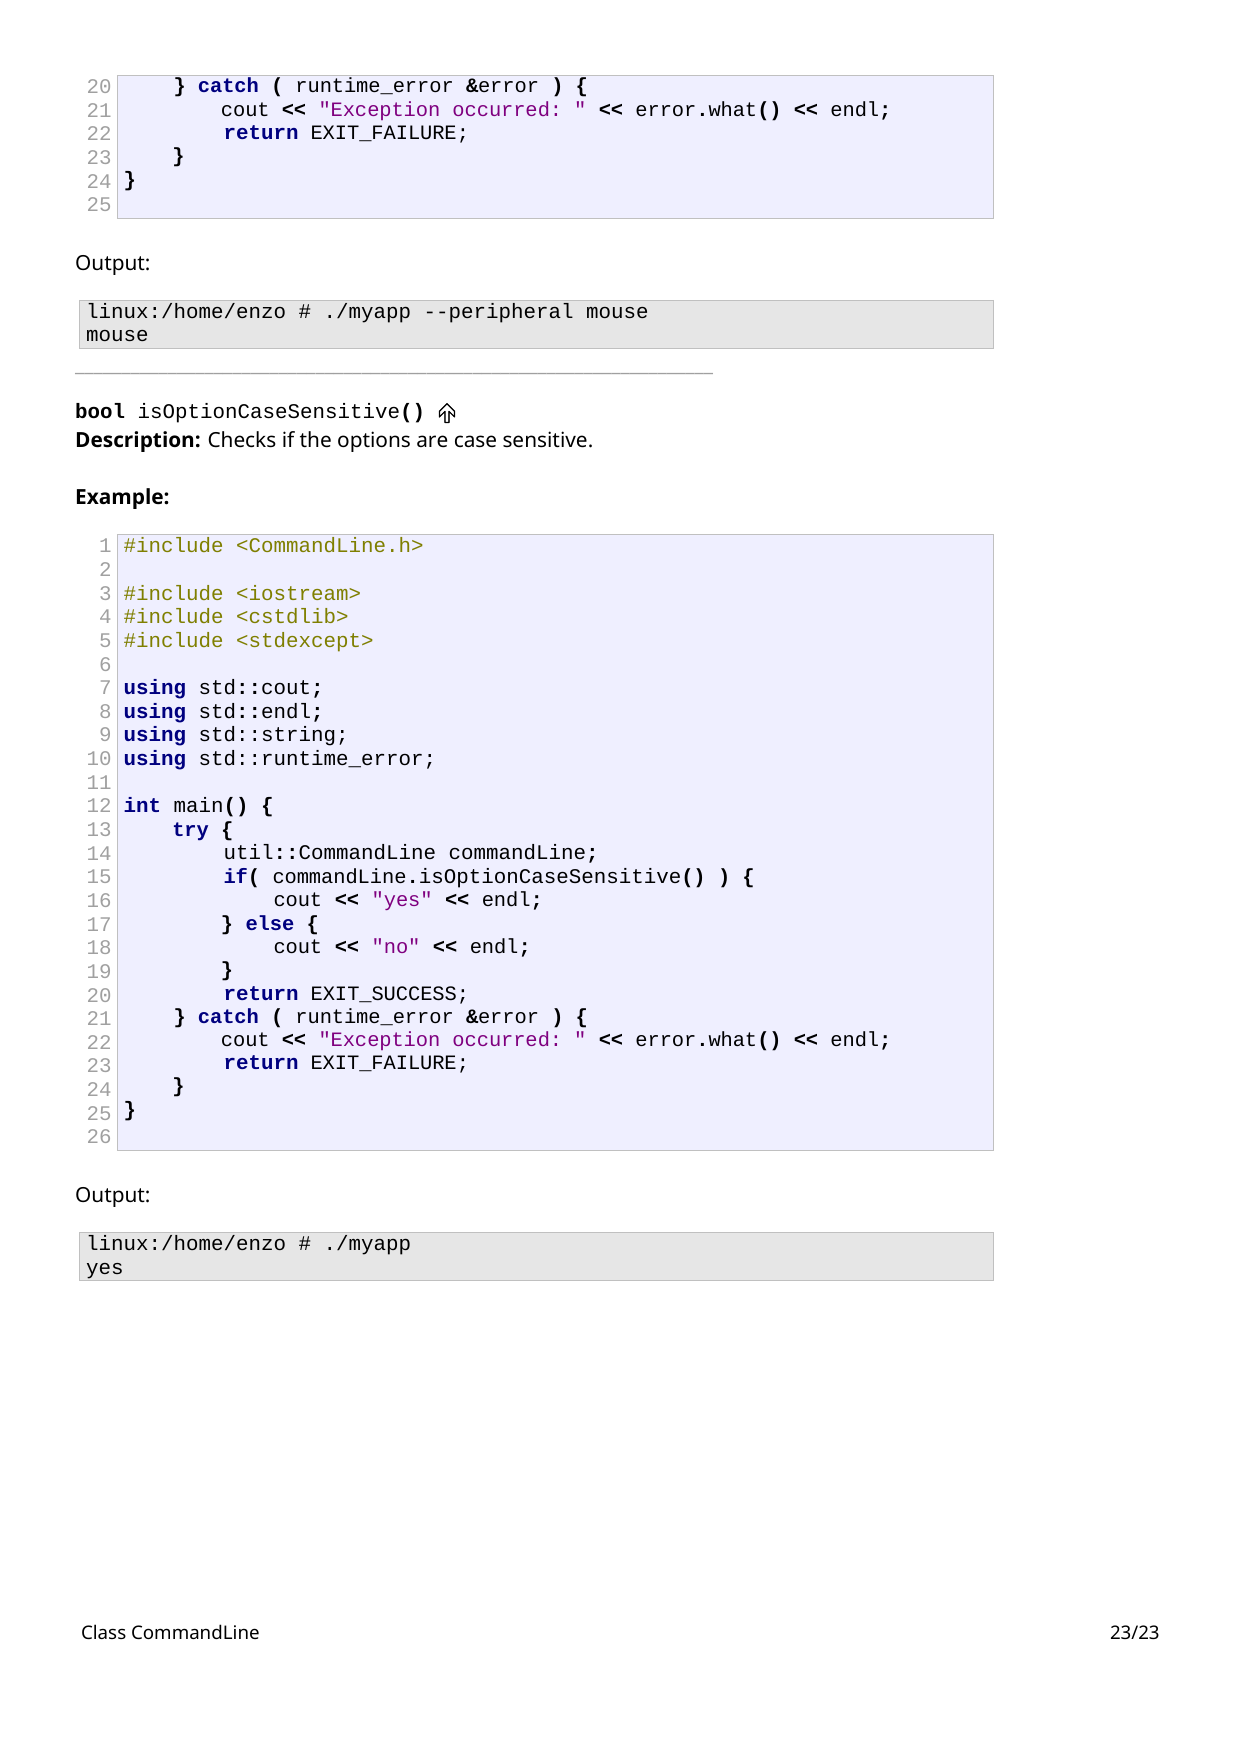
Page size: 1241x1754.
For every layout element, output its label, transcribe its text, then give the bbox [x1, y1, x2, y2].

text Description: Checks if the options are case sensitive. [75, 425, 1165, 453]
table_header } catch ( runtime_error &error ) { cout << "Exception occurred: " << error.what() << endl; return EXIT_FAILURE; } } [118, 76, 993, 218]
table_header 20 21 22 23 24 25 [80, 75, 117, 218]
table_header linux:/home/enzo # ./myapp --peripheral mouse mouse [80, 301, 993, 348]
table_header linux:/home/enzo # ./myapp yes [80, 1233, 993, 1280]
text Output: [75, 248, 1165, 276]
text _____________________________________________________________________ [75, 349, 1165, 378]
text bool isOptionCaseSensitive()  [75, 378, 1165, 425]
text Example: [75, 482, 1165, 534]
text Output: [75, 1180, 1165, 1208]
table_header 1 2 3 4 5 6 7 8 9 10 11 12 13 14 15 16 17 18 19 20 21 22 23 24 25 26 [80, 534, 117, 1150]
table_header #include <CommandLine.h> #include <iostream> #include <cstdlib> #include <stdexcept> using std::cout; using std::endl; using std::string; using std::runtime_error; int main() { try { util::CommandLine commandLine; if( commandLine.isOptionCaseSensitive() ) { cout << "yes" << endl; } else { cout << "no" << endl; } return EXIT_SUCCESS; } catch ( runtime_error &error ) { cout << "Exception occurred: " << error.what() << endl; return EXIT_FAILURE; } } [118, 535, 993, 1150]
